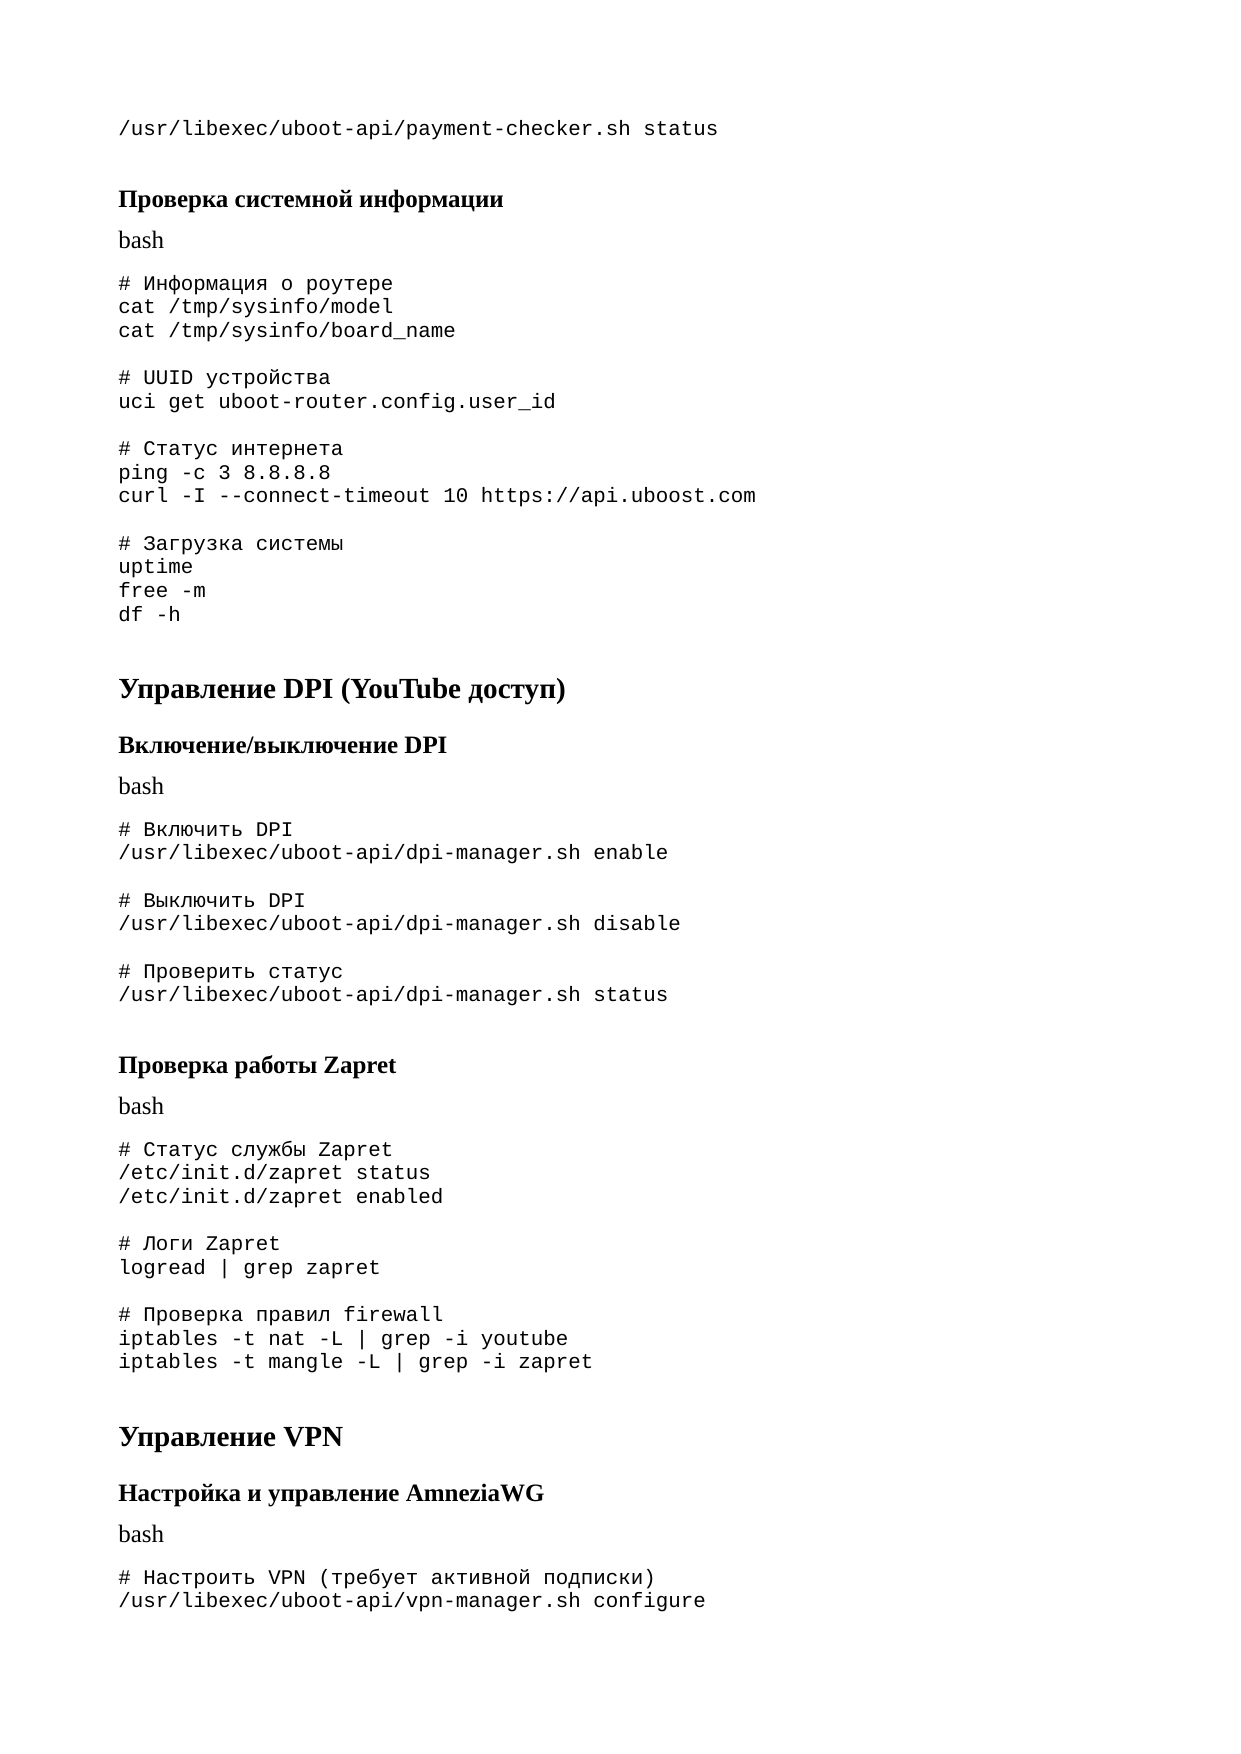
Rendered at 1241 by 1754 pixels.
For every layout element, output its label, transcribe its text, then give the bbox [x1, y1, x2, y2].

text # Включить DPI [118, 819, 1122, 842]
subtitle Настройка и управление AmneziaWG [118, 1478, 1122, 1507]
text /etc/init.d/zapret enabled [118, 1186, 1122, 1210]
text logread | grep zapret [118, 1257, 1122, 1281]
text cat /tmp/sysinfo/board_name [118, 320, 1122, 343]
text # Статус интернета [118, 438, 1122, 462]
subtitle Проверка работы Zapret [118, 1050, 1122, 1079]
text # Логи Zapret [118, 1233, 1122, 1257]
text iptables -t mangle -L | grep -i zapret [118, 1352, 1122, 1375]
text df -h [118, 604, 1122, 627]
text cat /tmp/sysinfo/model [118, 296, 1122, 320]
text /usr/libexec/uboot-api/vpn-manager.sh configure [118, 1590, 1122, 1614]
text # Статус службы Zapret [118, 1139, 1122, 1162]
text /usr/libexec/uboot-api/dpi-manager.sh enable [118, 842, 1122, 866]
text # UUID устройства [118, 367, 1122, 391]
text bash [118, 225, 1122, 254]
text # Проверка правил firewall [118, 1304, 1122, 1328]
text bash [118, 771, 1122, 800]
subtitle Управление DPI (YouTube доступ) [118, 671, 1122, 705]
text # Информация о роутере [118, 273, 1122, 296]
subtitle Включение/выключение DPI [118, 730, 1122, 759]
text /etc/init.d/zapret status [118, 1162, 1122, 1186]
text uci get uboot-router.config.user_id [118, 391, 1122, 414]
text iptables -t nat -L | grep -i youtube [118, 1328, 1122, 1352]
text bash [118, 1091, 1122, 1120]
subtitle Управление VPN [118, 1419, 1122, 1453]
text /usr/libexec/uboot-api/dpi-manager.sh status [118, 984, 1122, 1008]
text # Загрузка системы [118, 533, 1122, 556]
text free -m [118, 580, 1122, 604]
text /usr/libexec/uboot-api/dpi-manager.sh disable [118, 913, 1122, 937]
text uptime [118, 556, 1122, 580]
text # Выключить DPI [118, 890, 1122, 913]
text # Настроить VPN (требует активной подписки) [118, 1567, 1122, 1590]
subtitle Проверка системной информации [118, 184, 1122, 212]
text # Проверить статус [118, 961, 1122, 984]
text /usr/libexec/uboot-api/payment-checker.sh status [118, 118, 1122, 142]
text ping -c 3 8.8.8.8 [118, 462, 1122, 485]
text curl -I --connect-timeout 10 https://api.uboost.com [118, 485, 1122, 509]
text bash [118, 1519, 1122, 1548]
